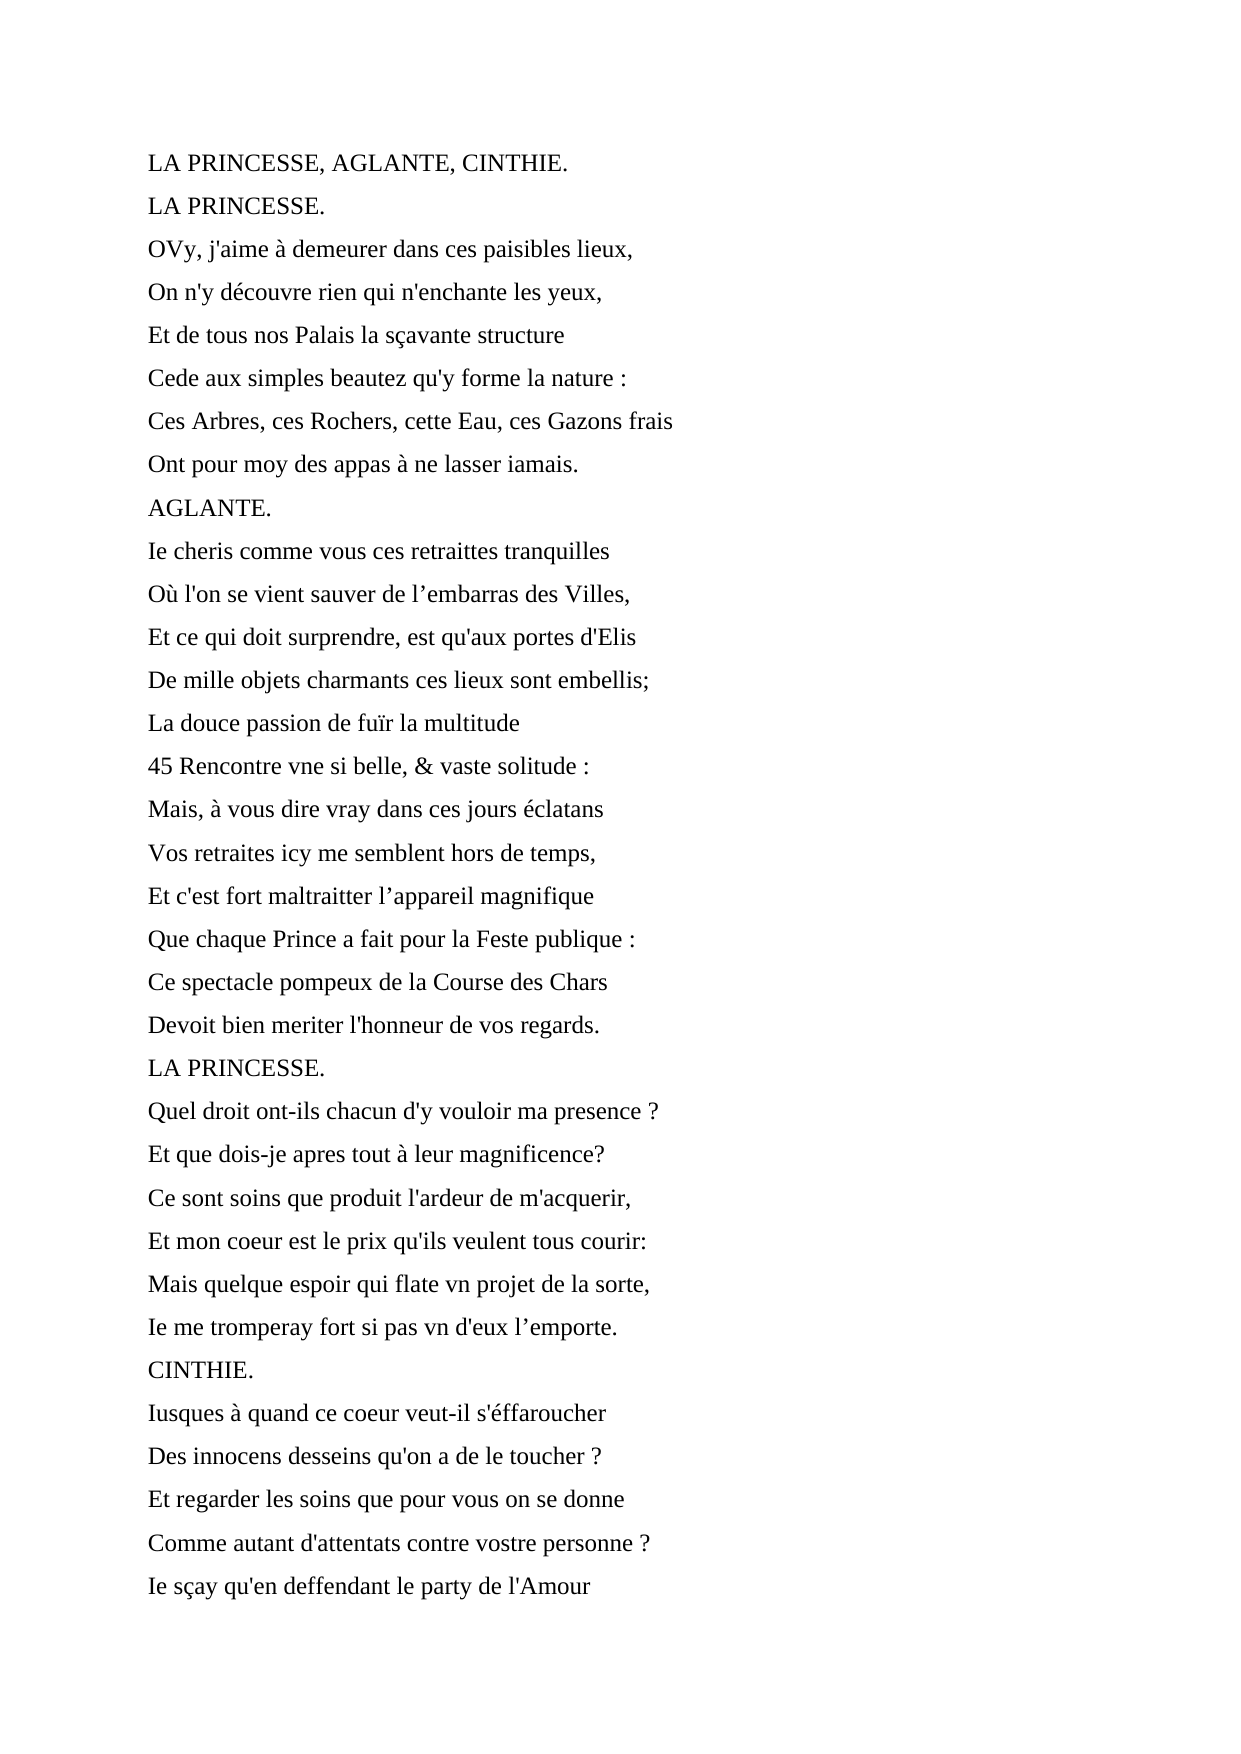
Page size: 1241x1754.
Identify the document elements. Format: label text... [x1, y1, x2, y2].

text Ie sçay qu'en deffendant le party de l'Amour [148, 1571, 1093, 1599]
text Ie cheris comme vous ces retraittes tranquilles [148, 536, 1093, 564]
text Et regarder les soins que pour vous on se donne [148, 1484, 1093, 1513]
text LA PRINCESSE, AGLANTE, CINTHIE. [148, 148, 1093, 176]
text La douce passion de fuïr la multitude [148, 708, 1093, 737]
text Quel droit ont-ils chacun d'y vouloir ma presence ? [148, 1096, 1093, 1125]
text Mais quelque espoir qui flate vn projet de la sorte, [148, 1269, 1093, 1298]
text Vos retraites icy me semblent hors de temps, [148, 838, 1093, 866]
text Devoit bien meriter l'honneur de vos regards. [148, 1010, 1093, 1039]
text LA PRINCESSE. [148, 1053, 1093, 1082]
text AGLANTE. [148, 493, 1093, 521]
text Et mon coeur est le prix qu'ils veulent tous courir: [148, 1226, 1093, 1254]
text Que chaque Prince a fait pour la Feste publique : [148, 924, 1093, 953]
text OVy, j'aime à demeurer dans ces paisibles lieux, [148, 234, 1093, 263]
text Où l'on se vient sauver de l’embarras des Villes, [148, 579, 1093, 608]
text Ces Arbres, ces Rochers, cette Eau, ces Gazons frais [148, 406, 1093, 435]
text Comme autant d'attentats contre vostre personne ? [148, 1528, 1093, 1556]
text Et ce qui doit surprendre, est qu'aux portes d'Elis [148, 622, 1093, 651]
text 45 Rencontre vne si belle, & vaste solitude : [148, 751, 1093, 780]
text Iusques à quand ce coeur veut-il s'éffaroucher [148, 1398, 1093, 1427]
text Ce spectacle pompeux de la Course des Chars [148, 967, 1093, 996]
text Et c'est fort maltraitter l’appareil magnifique [148, 881, 1093, 909]
text Cede aux simples beautez qu'y forme la nature : [148, 363, 1093, 392]
text De mille objets charmants ces lieux sont embellis; [148, 665, 1093, 694]
text Ce sont soins que produit l'ardeur de m'acquerir, [148, 1183, 1093, 1211]
text On n'y découvre rien qui n'enchante les yeux, [148, 277, 1093, 306]
text Ie me tromperay fort si pas vn d'eux l’emporte. [148, 1312, 1093, 1341]
text CINTHIE. [148, 1355, 1093, 1384]
text Et de tous nos Palais la sçavante structure [148, 320, 1093, 349]
text Des innocens desseins qu'on a de le toucher ? [148, 1441, 1093, 1470]
text LA PRINCESSE. [148, 191, 1093, 219]
text Et que dois-je apres tout à leur magnificence? [148, 1139, 1093, 1168]
text Ont pour moy des appas à ne lasser iamais. [148, 449, 1093, 478]
text Mais, à vous dire vray dans ces jours éclatans [148, 794, 1093, 823]
